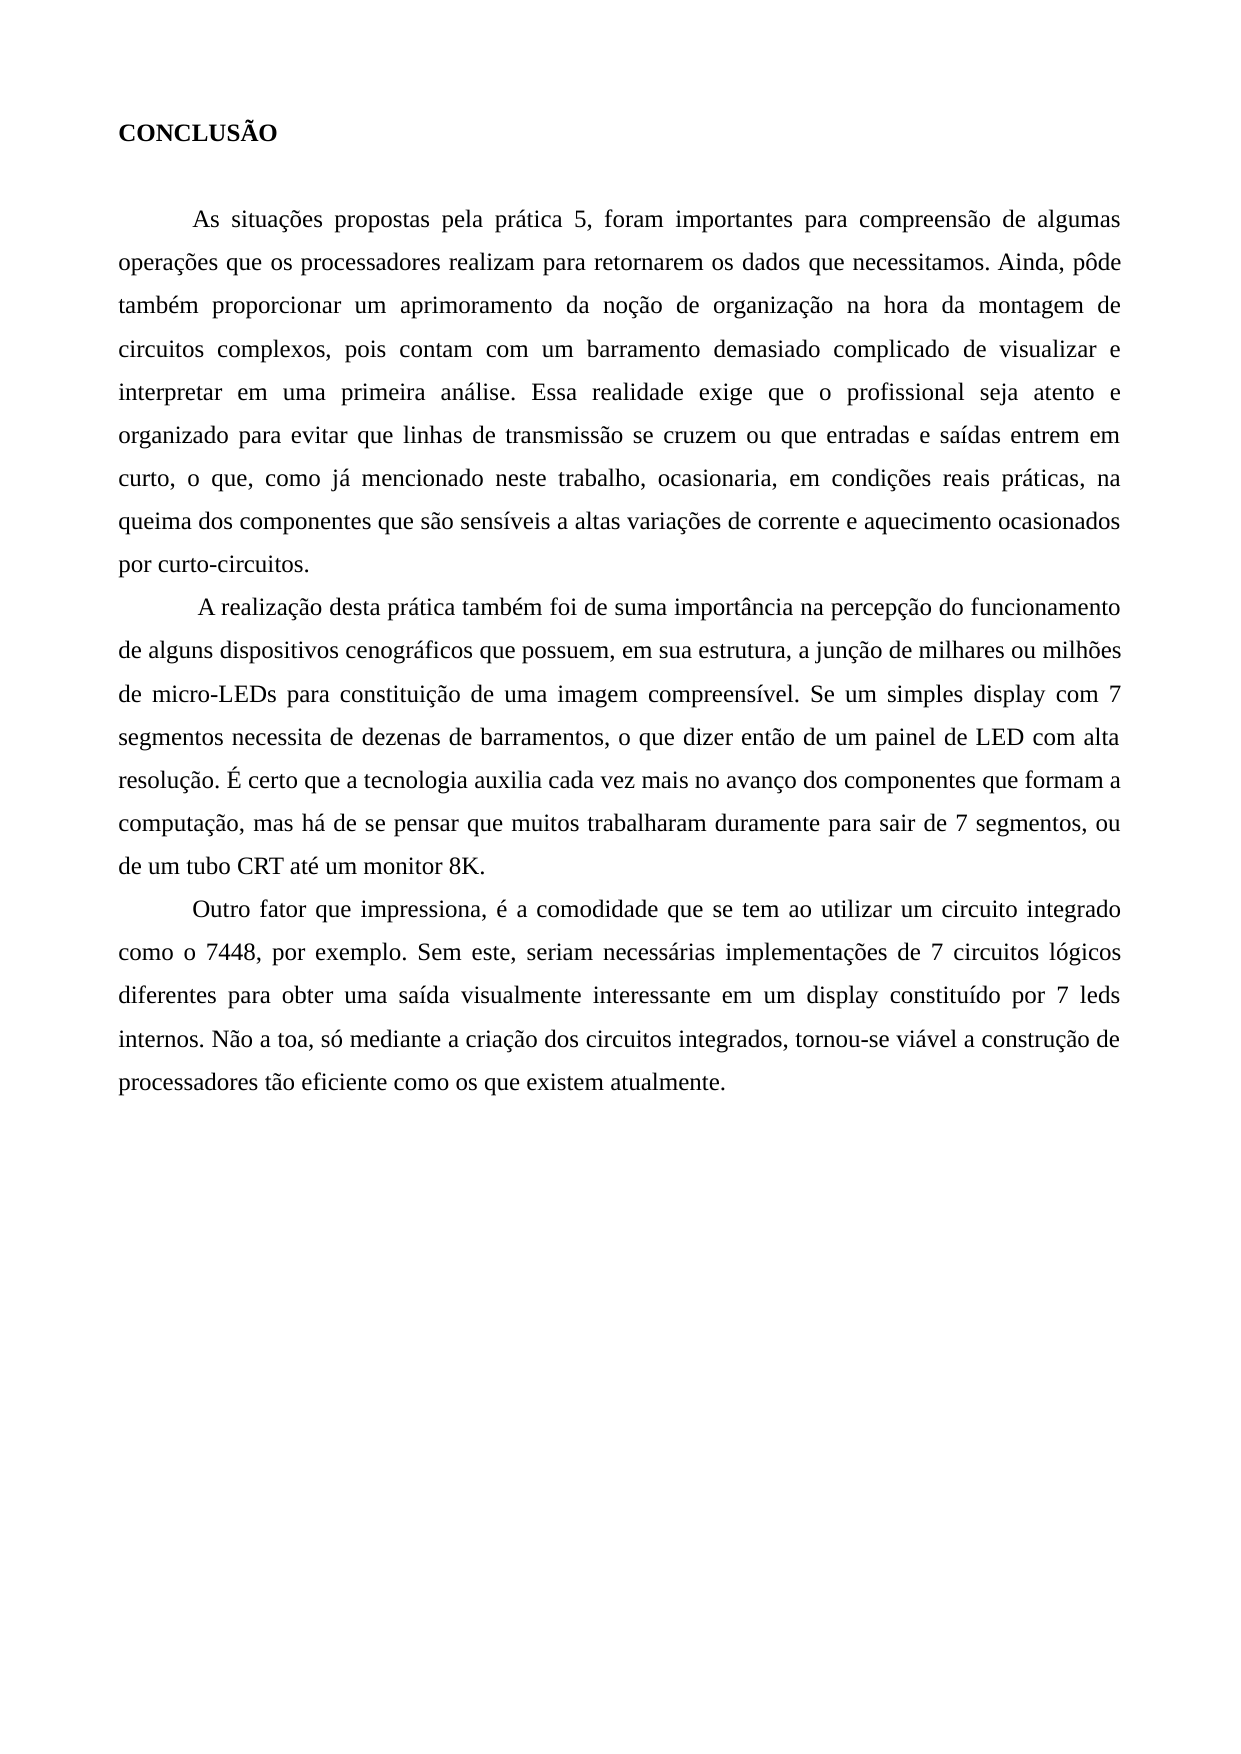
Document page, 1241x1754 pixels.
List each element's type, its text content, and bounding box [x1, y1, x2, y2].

text Outro fator que impressiona, é a comodidade que se tem ao utilizar um circuito integrado como o 7448, por exemplo. Sem este, seriam necessárias implementações de 7 circuitos lógicos diferentes para obter uma saída visualmente interessante em um display constituído por 7 leds internos. Não a toa, só mediante a criação dos circuitos integrados, tornou-se viável a construção de processadores tão eficiente como os que existem atualmente. [118, 894, 1122, 1096]
text A realização desta prática também foi de suma importância na percepção do funcionamento de alguns dispositivos cenográficos que possuem, em sua estrutura, a junção de milhares ou milhões de micro-LEDs para constituição de uma imagem compreensível. Se um simples display com 7 segmentos necessita de dezenas de barramentos, o que dizer então de um painel de LED com alta resolução. É certo que a tecnologia auxilia cada vez mais no avanço dos componentes que formam a computação, mas há de se pensar que muitos trabalharam duramente para sair de 7 segmentos, ou de um tubo CRT até um monitor 8K. [118, 592, 1122, 880]
text CONCLUSÃO [118, 118, 1122, 147]
text As situações propostas pela prática 5, foram importantes para compreensão de algumas operações que os processadores realizam para retornarem os dados que necessitamos. Ainda, pôde também proporcionar um aprimoramento da noção de organização na hora da montagem de circuitos complexos, pois contam com um barramento demasiado complicado de visualizar e interpretar em uma primeira análise. Essa realidade exige que o profissional seja atento e organizado para evitar que linhas de transmissão se cruzem ou que entradas e saídas entrem em curto, o que, como já mencionado neste trabalho, ocasionaria, em condições reais práticas, na queima dos componentes que são sensíveis a altas variações de corrente e aquecimento ocasionados por curto-circuitos. [118, 204, 1122, 578]
